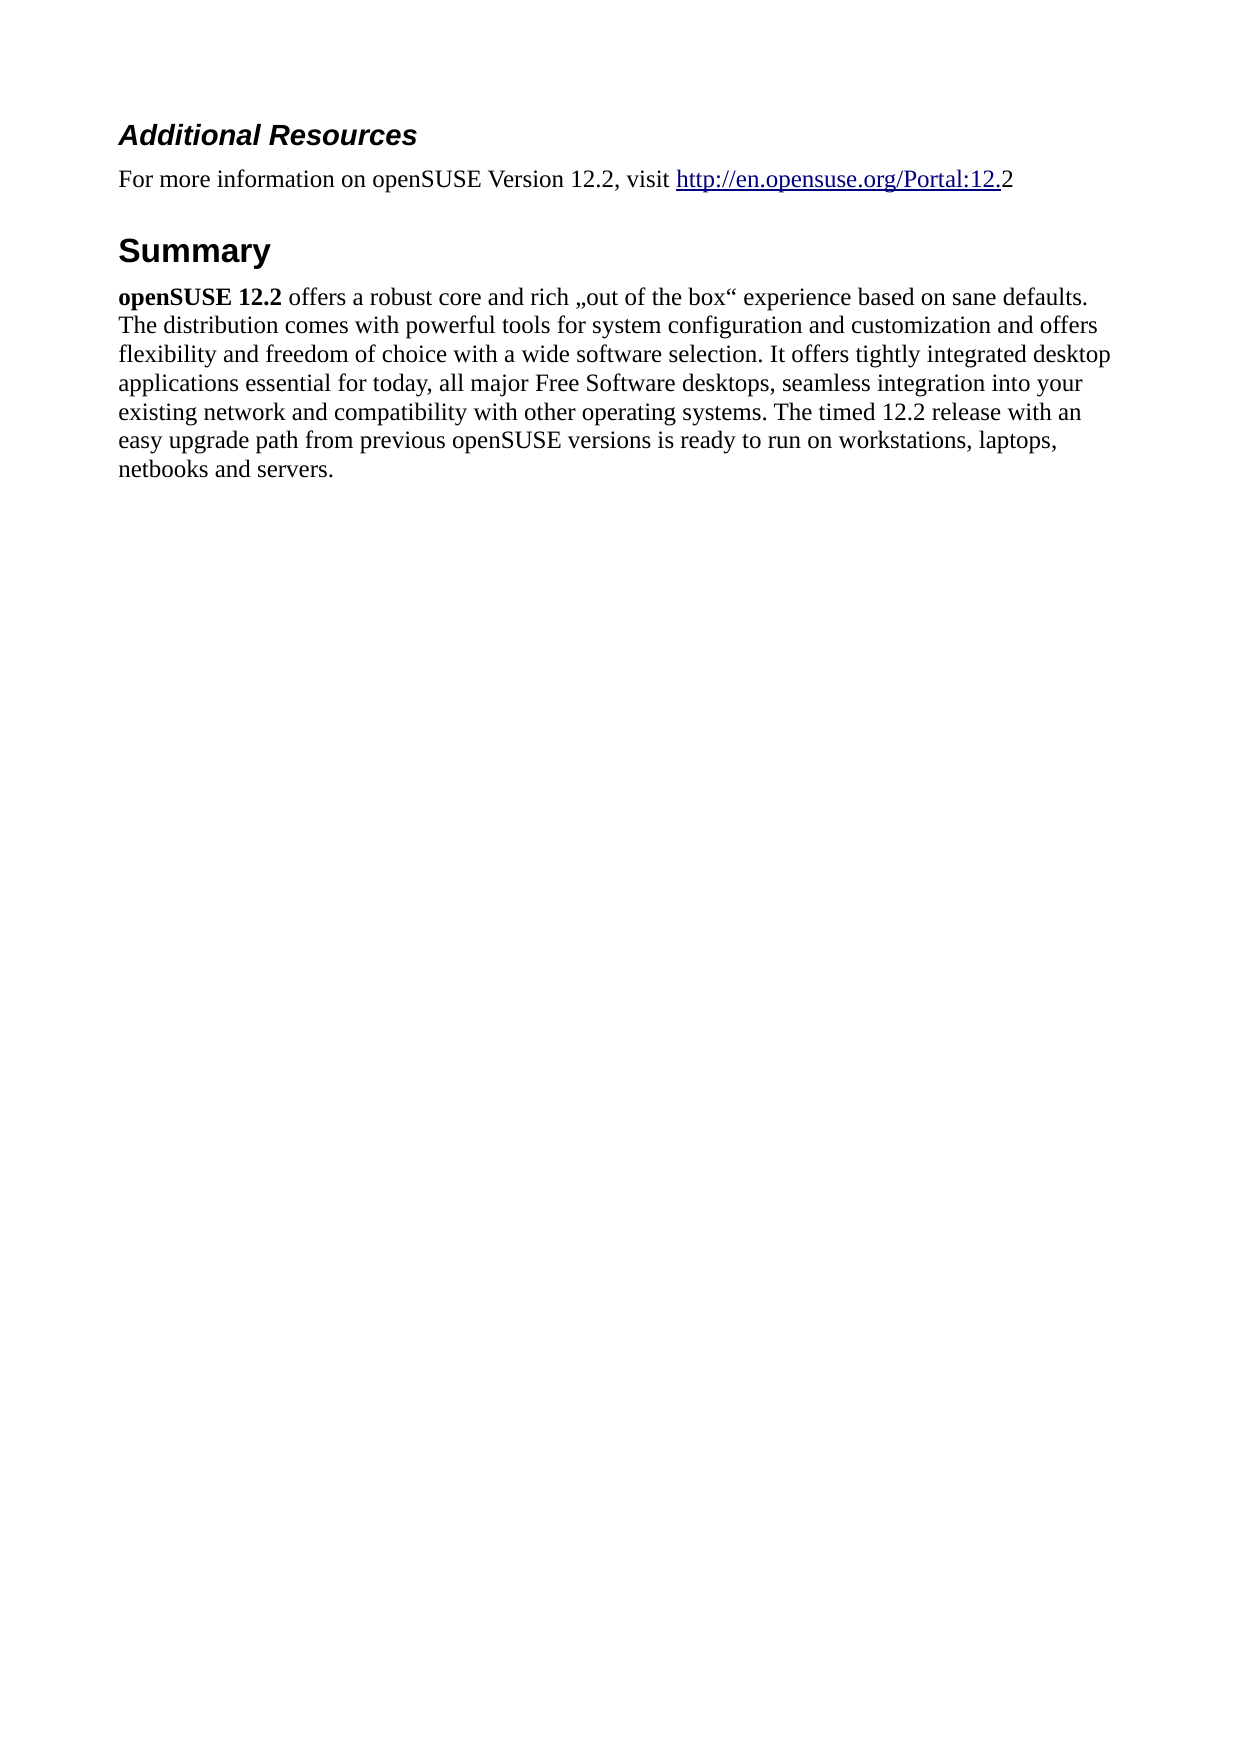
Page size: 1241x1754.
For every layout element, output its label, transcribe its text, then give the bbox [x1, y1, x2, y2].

text openSUSE 12.2 offers a robust core and rich „out of the box“ experience based on sane defaults. The distribution comes with powerful tools for system configuration and customization and offers flexibility and freedom of choice with a wide software selection. It offers tightly integrated desktop applications essential for today, all major Free Software desktops, seamless integration into your existing network and compatibility with other operating systems. The timed 12.2 release with an easy upgrade path from previous openSUSE versions is ready to run on workstations, laptops, netbooks and servers. [118, 282, 1122, 483]
subtitle Additional Resources [118, 118, 1122, 152]
text For more information on openSUSE Version 12.2, visit http://en.opensuse.org/Portal:12.2 [118, 164, 1122, 193]
subtitle Summary [118, 230, 1122, 269]
